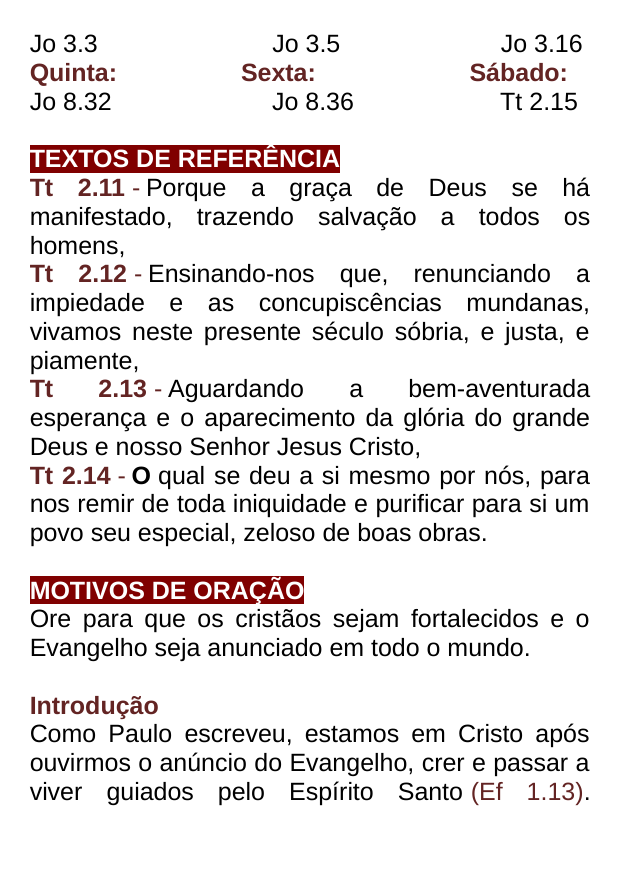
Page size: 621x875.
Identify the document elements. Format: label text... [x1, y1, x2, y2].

text MOTIVOS DE ORAÇÃO [29, 576, 591, 604]
text Ore para que os cristãos sejam fortalecidos e o Evangelho seja anunciado em todo o mundo. [29, 604, 591, 662]
text Tt 2.12 - Ensinando-nos que, renunciando a impiedade e as concupiscências mundanas, vivamos neste presente século sóbria, e justa, e piamente, [29, 259, 591, 374]
text Jo 8.32 Jo 8.36 Tt 2.15 [29, 87, 591, 116]
text Introdução [29, 691, 591, 719]
text Jo 3.3 Jo 3.5 Jo 3.16 [29, 29, 591, 58]
text Tt 2.11 - Porque a graça de Deus se há manifestado, trazendo salvação a todos os homens, [29, 173, 591, 259]
text Tt 2.14 - O qual se deu a si mesmo por nós, para nos remir de toda iniquidade e purificar para si um povo seu especial, zeloso de boas obras. [29, 461, 591, 547]
text Quinta: Sexta: Sábado: [29, 58, 591, 87]
text Como Paulo escreveu, estamos em Cristo após ouvirmos o anúncio do Evangelho, crer e passar a viver guiados pelo Espírito Santo (Ef 1.13). [29, 719, 591, 806]
text Tt 2.13 - Aguardando a bem-aventurada esperança e o aparecimento da glória do grande Deus e nosso Senhor Jesus Cristo, [29, 374, 591, 461]
text TEXTOS DE REFERÊNCIA [29, 144, 591, 173]
